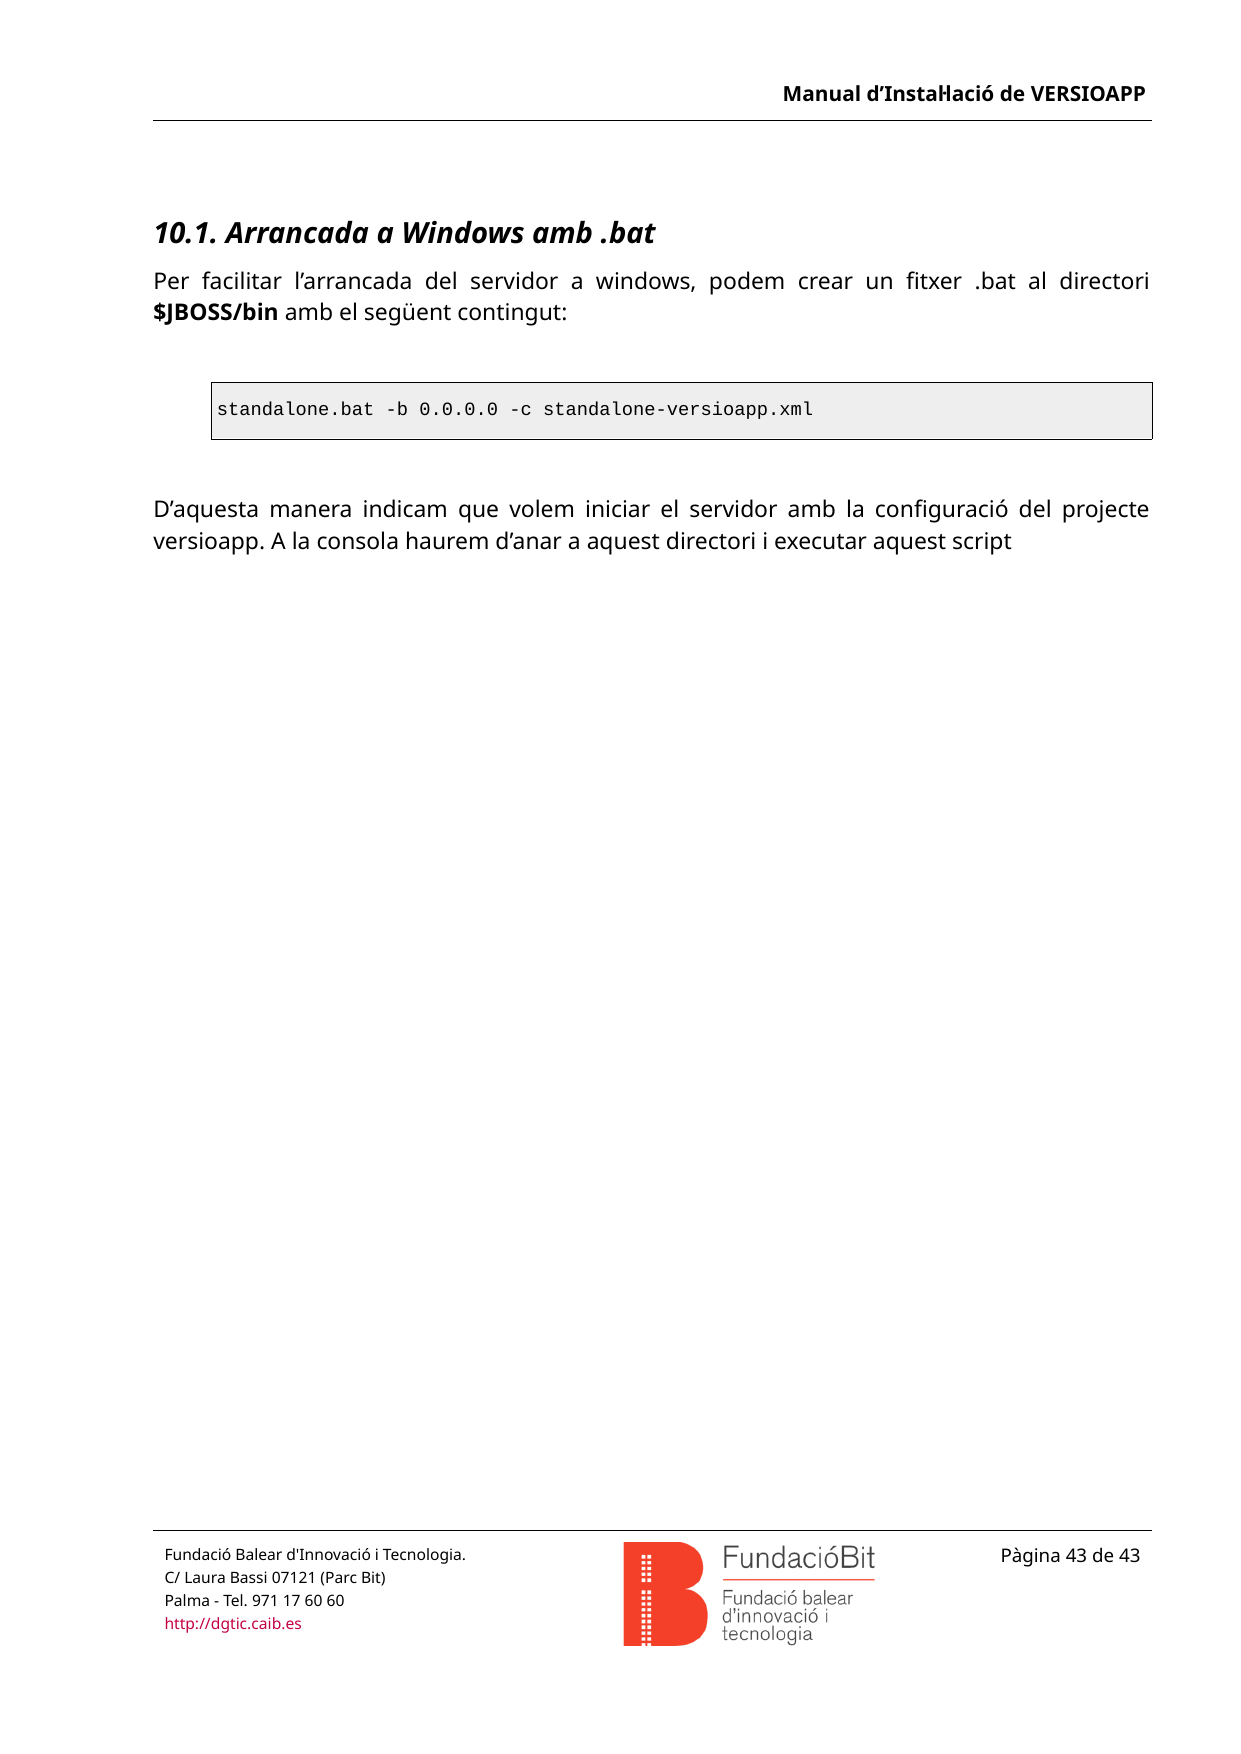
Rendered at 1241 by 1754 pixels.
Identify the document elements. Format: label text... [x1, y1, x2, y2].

picture [623, 1542, 875, 1646]
text Per facilitar l’arrancada del servidor a windows, podem crear un fitxer .bat al directori $JBOSS/bin amb el següent contingut: [153, 265, 1152, 327]
text D’aquesta manera indicam que volem iniciar el servidor amb la configuració del projecte versioapp. A la consola haurem d’anar a aquest directori i executar aquest script [153, 493, 1152, 556]
table_header standalone.bat -b 0.0.0.0 -c standalone-versioapp.xml [212, 383, 1152, 438]
subtitle Arrancada a Windows amb .bat [153, 213, 1152, 252]
